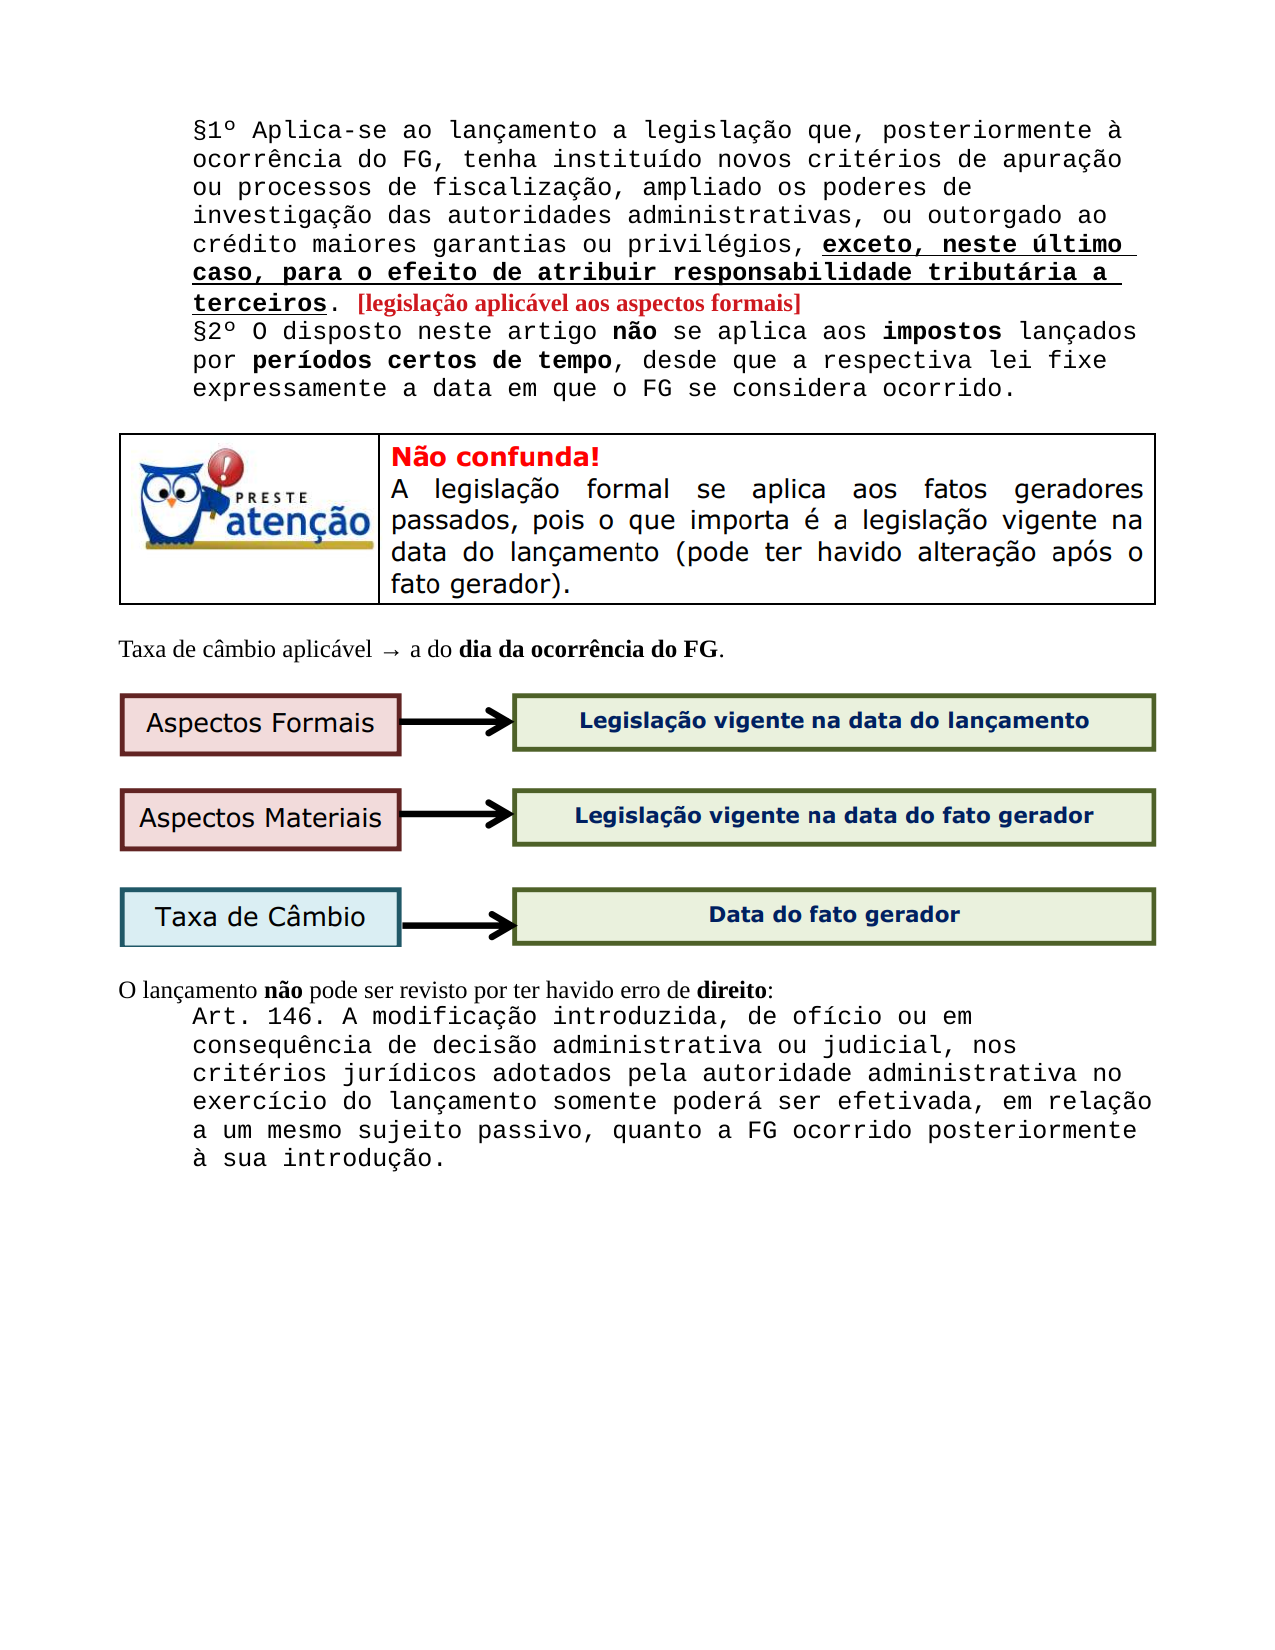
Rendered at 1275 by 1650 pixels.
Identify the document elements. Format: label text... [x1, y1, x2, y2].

text O lançamento não pode ser revisto por ter havido erro de direito: [118, 975, 1157, 1004]
text Taxa de câmbio aplicável → a do dia da ocorrência do FG. [118, 634, 1157, 663]
text Art. 146. A modificação introduzida, de ofício ou em consequência de decisão administrativa ou judicial, nos critérios jurídicos adotados pela autoridade administrativa no exercício do lançamento somente poderá ser efetivada, em relação a um mesmo sujeito passivo, quanto a FG ocorrido posteriormente à sua introdução. [192, 1004, 1157, 1174]
picture [118, 691, 1157, 947]
text §2º O disposto neste artigo não se aplica aos impostos lançados por períodos certos de tempo, desde que a respectiva lei fixe expressamente a data em que o FG se considera ocorrido. [192, 319, 1157, 404]
text §1º Aplica-se ao lançamento a legislação que, posteriormente à ocorrência do FG, tenha instituído novos critérios de apuração ou processos de fiscalização, ampliado os poderes de investigação das autoridades administrativas, ou outorgado ao crédito maiores garantias ou privilégios, exceto, neste último caso, para o efeito de atribuir responsabilidade tributária a terceiros. [legislação aplicável aos aspectos formais] [192, 118, 1157, 319]
picture [118, 432, 1157, 606]
